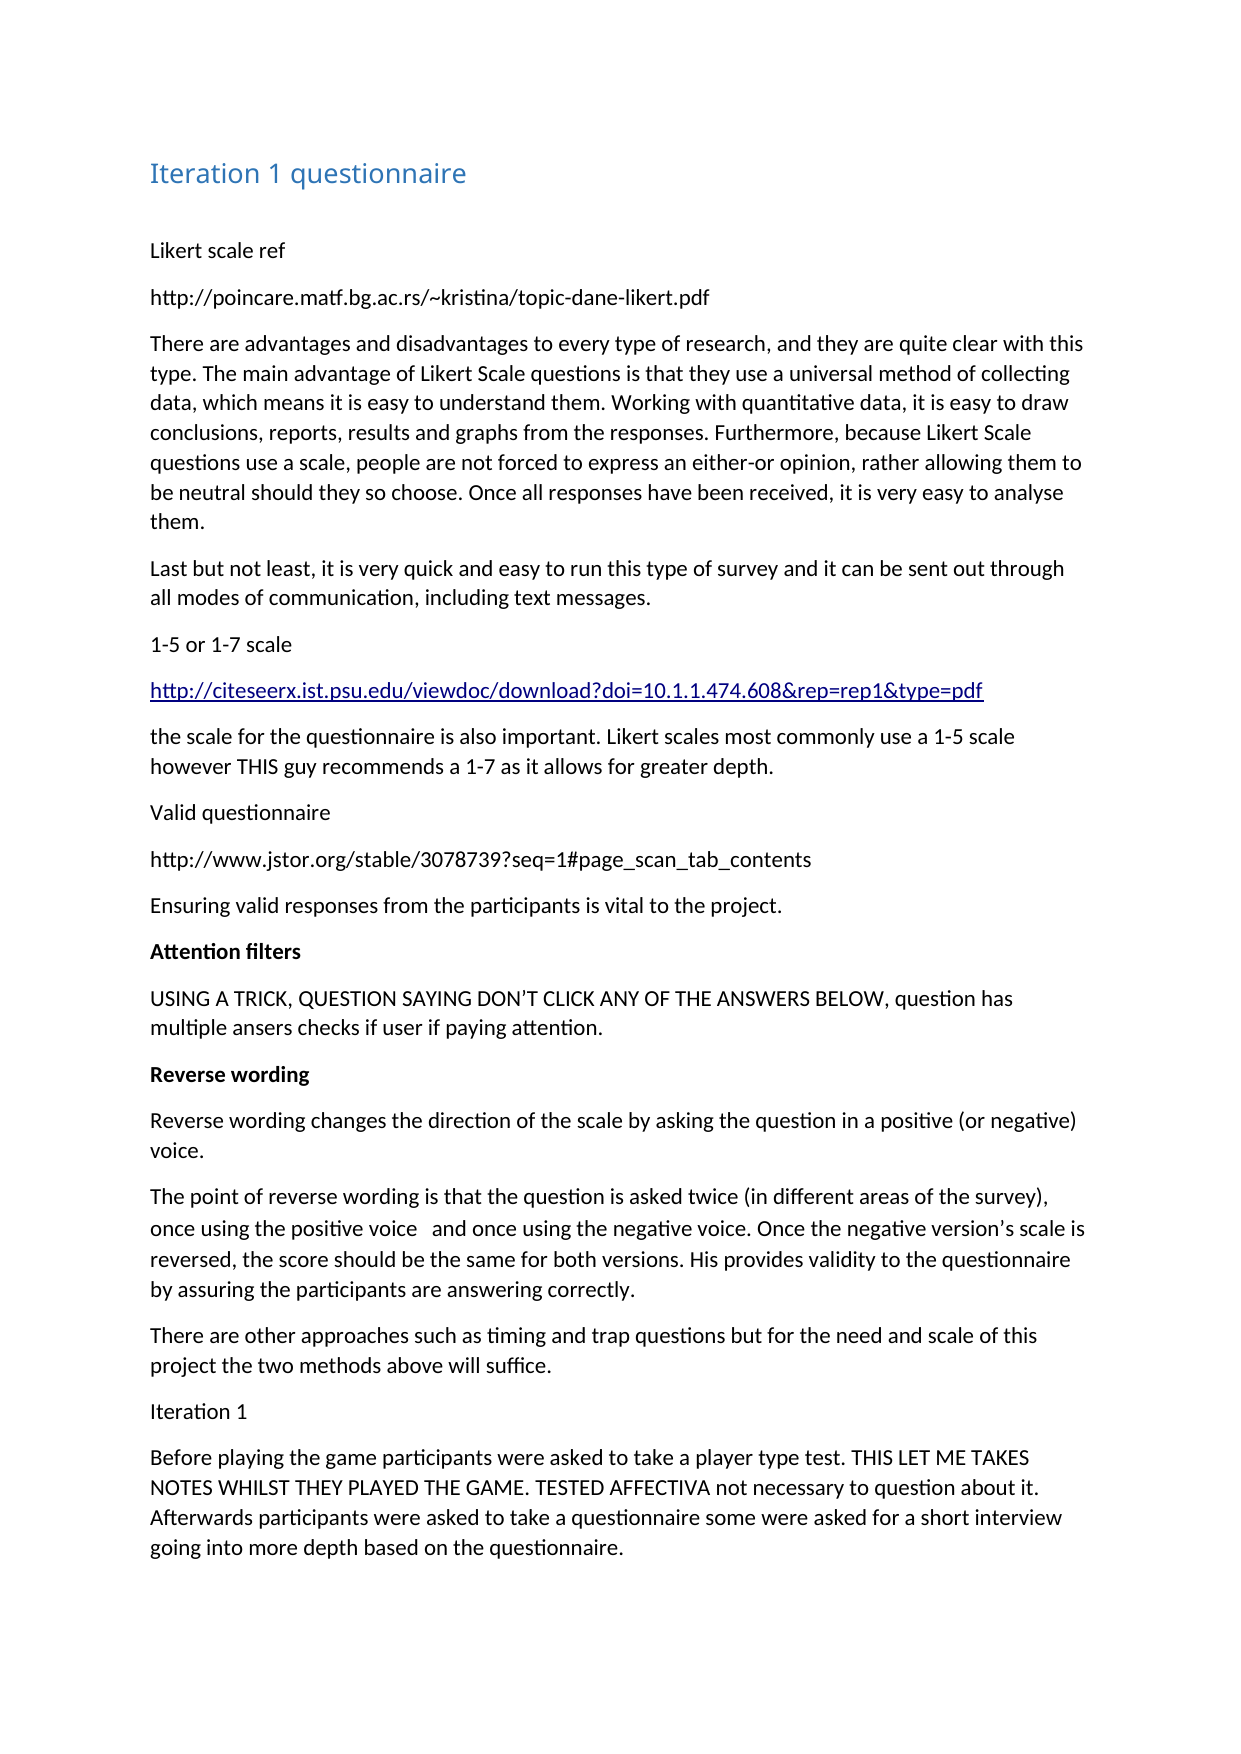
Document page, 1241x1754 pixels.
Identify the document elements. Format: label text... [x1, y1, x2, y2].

text Reverse wording changes the direction of the scale by asking the question in a positive (or negative) voice. [150, 1106, 1090, 1164]
text Attention filters [150, 937, 1090, 966]
text Reverse wording [150, 1060, 1090, 1088]
text Valid questionnaire [150, 798, 1090, 826]
text Likert scale ref [150, 236, 1090, 264]
text There are advantages and disadvantages to every type of research, and they are quite clear with this type. The main advantage of Likert Scale questions is that they use a universal method of collecting data, which means it is easy to understand them. Working with quantitative data, it is easy to draw conclusions, reports, results and graphs from the responses. Furthermore, because Likert Scale questions use a scale, people are not forced to express an either-or opinion, rather allowing them to be neutral should they so choose. Once all responses have been received, it is very easy to analyse them. [150, 329, 1090, 535]
text 1-5 or 1-7 scale [150, 630, 1090, 658]
text There are other approaches such as timing and trap questions but for the need and scale of this project the two methods above will suffice. [150, 1321, 1090, 1379]
text Iteration 1 [150, 1397, 1090, 1425]
subtitle Iteration 1 questionnaire [150, 154, 1090, 191]
text http://www.jstor.org/stable/3078739?seq=1#page_scan_tab_contents [150, 845, 1090, 873]
text Last but not least, it is very quick and easy to run this type of survey and it can be sent out through all modes of communication, including text messages. [150, 554, 1090, 611]
text the scale for the questionnaire is also important. Likert scales most commonly use a 1-5 scale however THIS guy recommends a 1-7 as it allows for greater depth. [150, 722, 1090, 780]
text The point of reverse wording is that the question is asked twice (in different areas of the survey), once using the positive voice and once using the negative voice. Once the negative version’s scale is reversed, the score should be the same for both versions. His provides validity to the questionnaire by assuring the participants are answering correctly. [150, 1182, 1090, 1303]
text http://poincare.matf.bg.ac.rs/~kristina/topic-dane-likert.pdf [150, 283, 1090, 311]
text http://citeseerx.ist.psu.edu/viewdoc/download?doi=10.1.1.474.608&rep=rep1&type=pdf [150, 676, 1090, 704]
text Before playing the game participants were asked to take a player type test. THIS LET ME TAKES NOTES WHILST THEY PLAYED THE GAME. TESTED AFFECTIVA not necessary to question about it. Afterwards participants were asked to take a questionnaire some were asked for a short interview going into more depth based on the questionnaire. [150, 1443, 1090, 1561]
text USING A TRICK, QUESTION SAYING DON’T CLICK ANY OF THE ANSWERS BELOW, question has multiple ansers checks if user if paying attention. [150, 984, 1090, 1042]
text Ensuring valid responses from the participants is vital to the project. [150, 891, 1090, 919]
